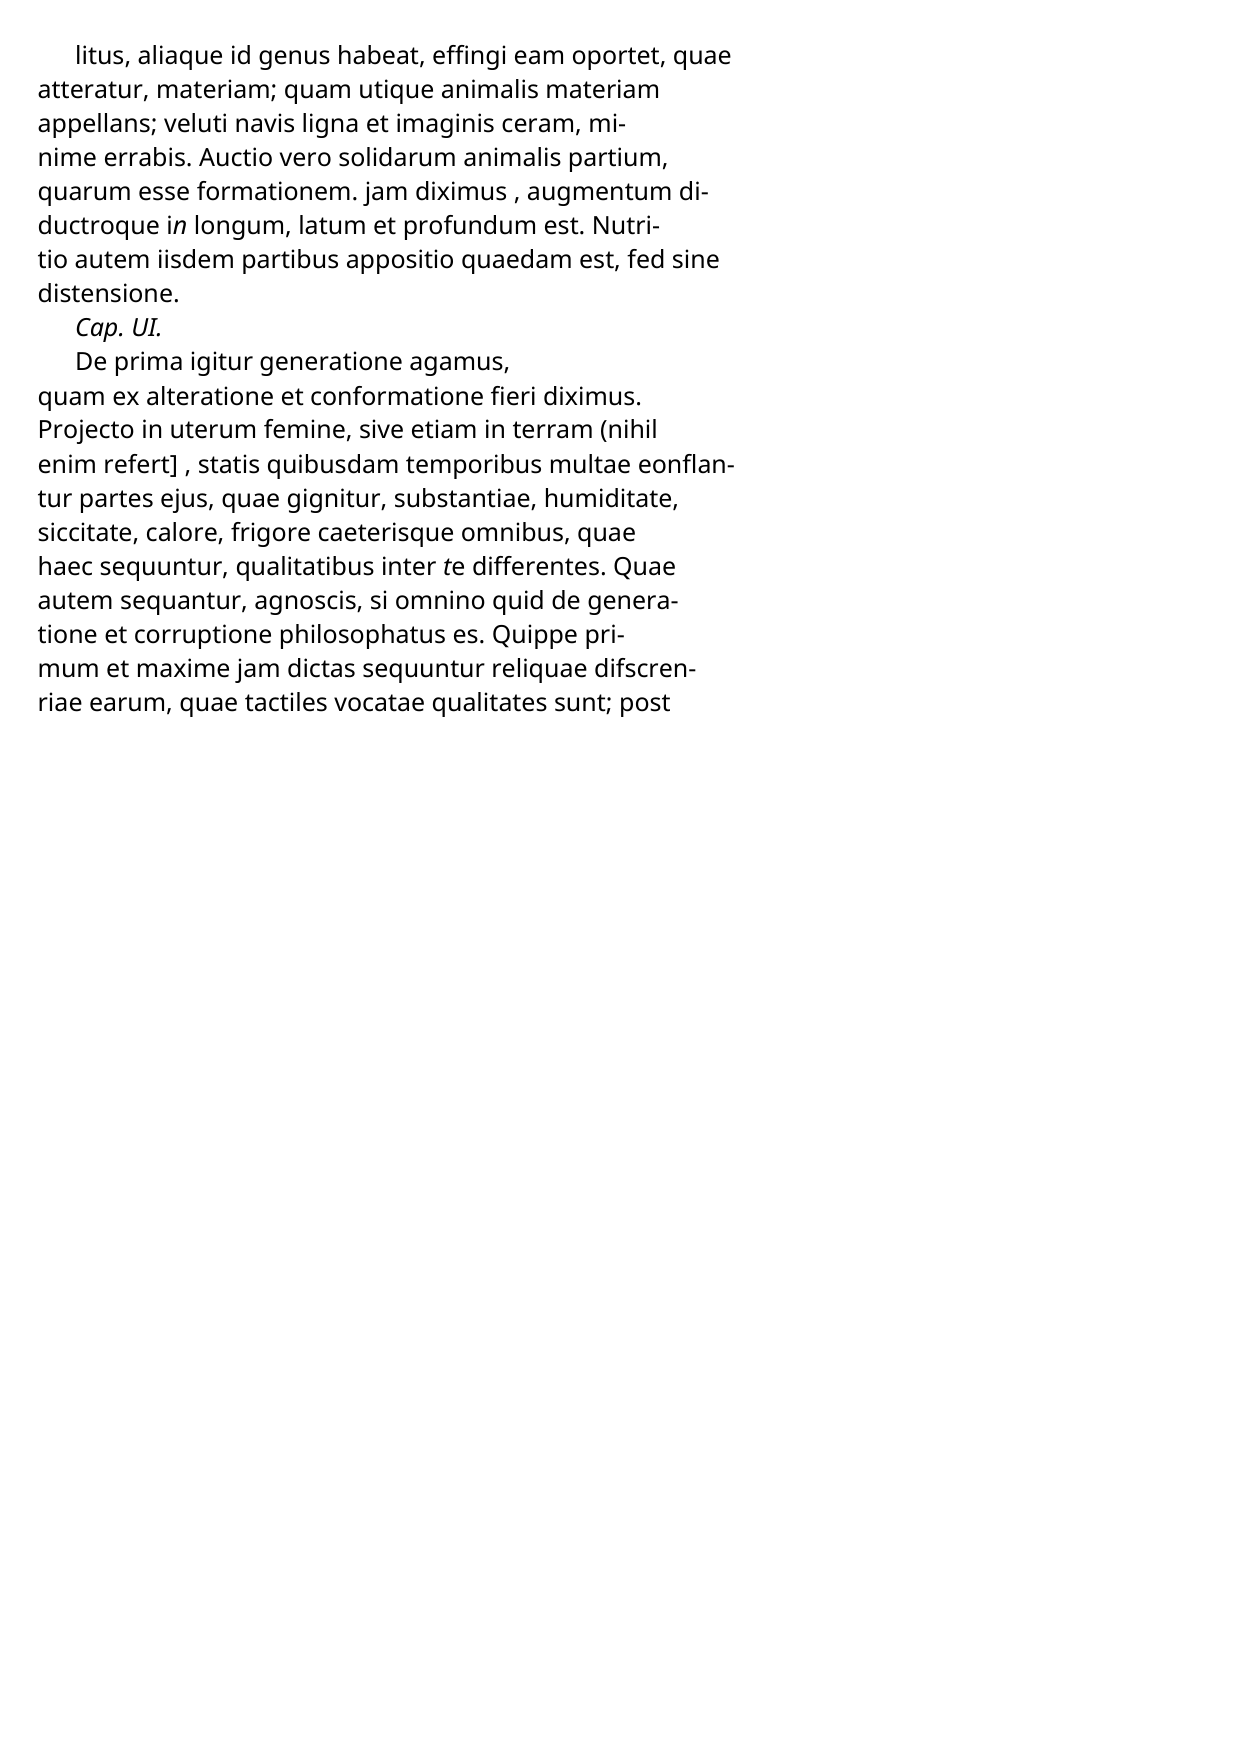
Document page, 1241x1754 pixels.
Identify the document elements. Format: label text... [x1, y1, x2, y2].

text litus, aliaque id genus habeat, effingi eam oportet, quae atteratur, materiam; quam utique animalis materiam appellans; veluti navis ligna et imaginis ceram, mi- nime errabis. Auctio vero solidarum animalis partium, quarum esse formationem. jam diximus , augmentum di- ductroque in longum, latum et profundum est. Nutri- tio autem iisdem partibus appositio quaedam est, fed sine distensione. [37, 37, 1203, 310]
text De prima igitur generatione agamus, quam ex alteratione et conformatione fieri diximus. Projecto in uterum femine, sive etiam in terram (nihil enim refert] , statis quibusdam temporibus multae eonflan- tur partes ejus, quae gignitur, substantiae, humiditate, siccitate, calore, frigore caeterisque omnibus, quae haec sequuntur, qualitatibus inter te differentes. Quae autem sequantur, agnoscis, si omnino quid de genera- tione et corruptione philosophatus es. Quippe pri- mum et maxime jam dictas sequuntur reliquae difscren- riae earum, quae tactiles vocatae qualitates sunt; post [37, 344, 1203, 719]
text Cap. UI. [37, 310, 1203, 344]
